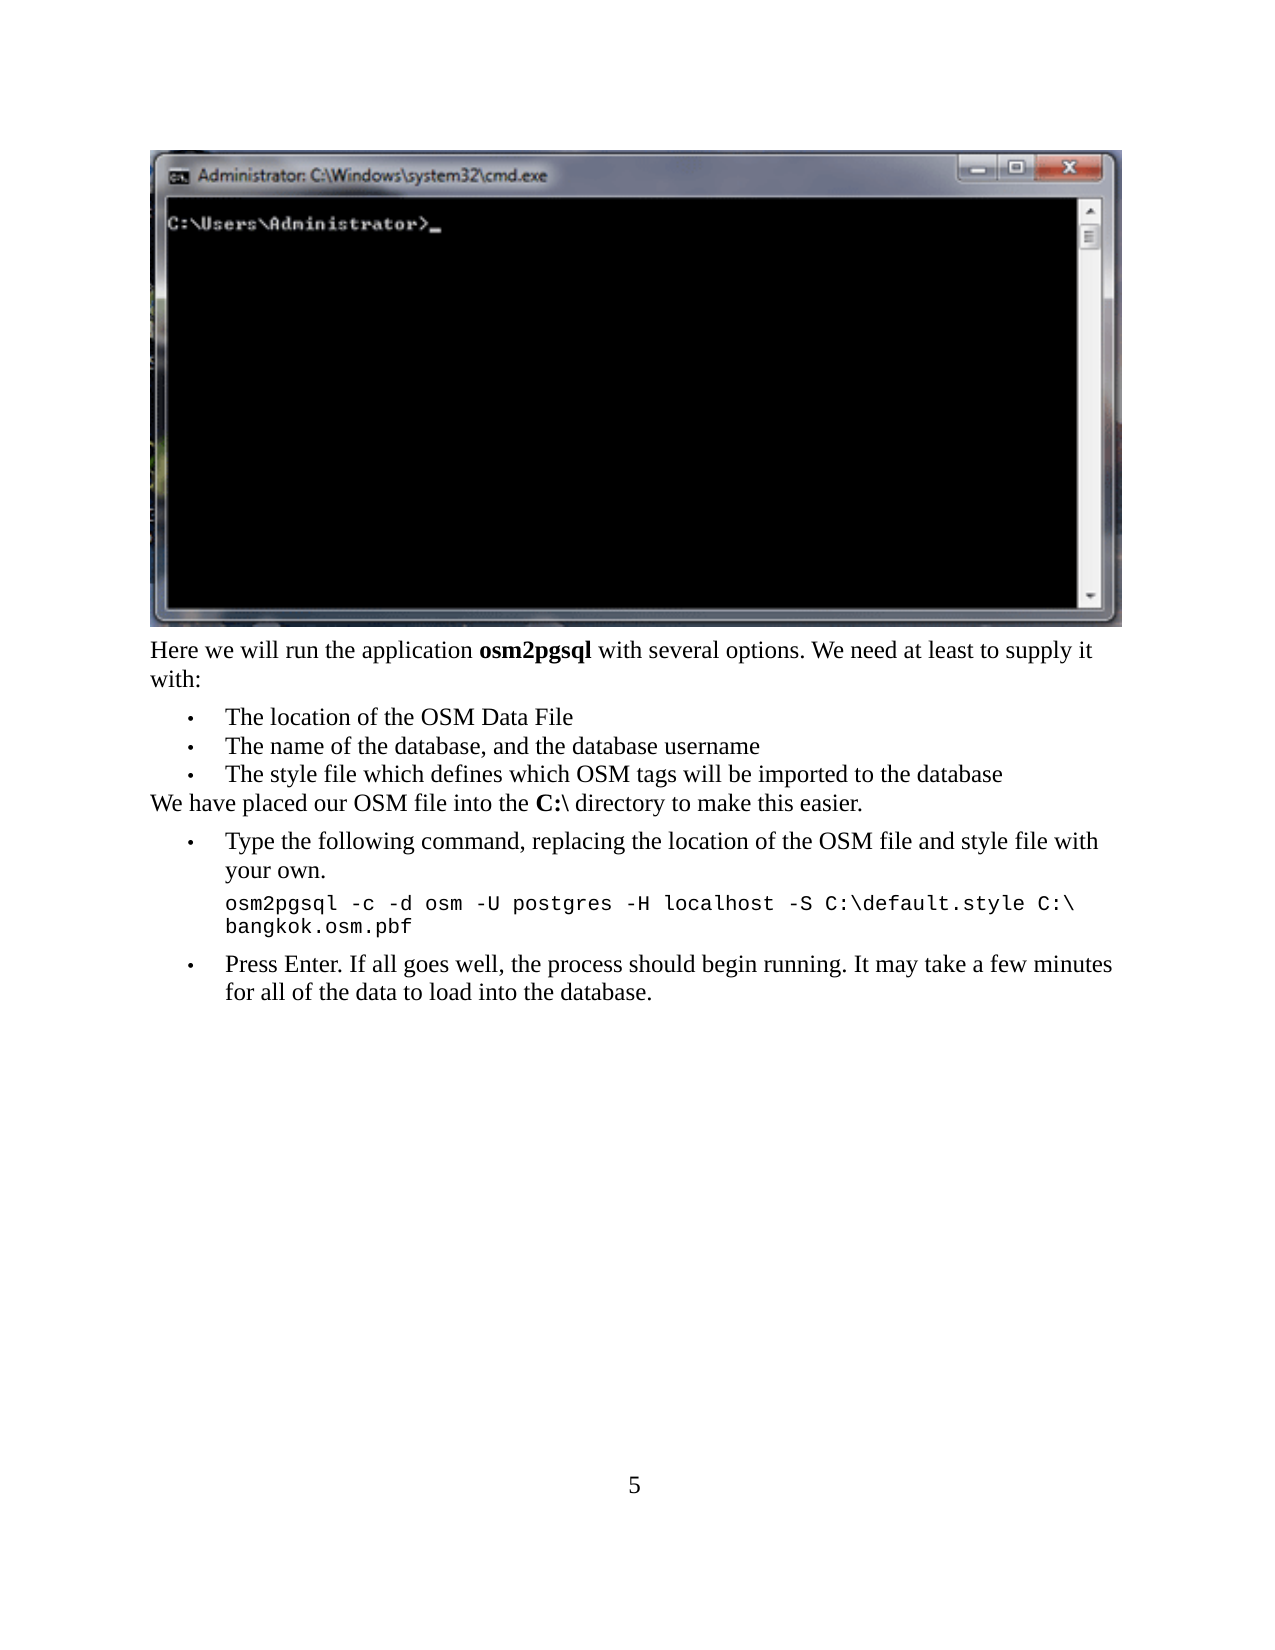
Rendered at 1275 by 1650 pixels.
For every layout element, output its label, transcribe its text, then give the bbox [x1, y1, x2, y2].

list The style file which defines which OSM tags will be imported to the database [187, 759, 1125, 788]
text We have placed our OSM file into the C:\ directory to make this easier. [150, 788, 1125, 817]
list osm2pgsql -c -d osm -U postgres -H localhost -S C:\default.style C:\bangkok.osm.pbf [187, 892, 1125, 940]
list Type the following command, replacing the location of the OSM file and style file with your own. [187, 826, 1125, 883]
list The location of the OSM Data File [187, 702, 1125, 731]
picture [150, 150, 1122, 627]
list Press Enter. If all goes well, the process should begin running. It may take a few minutes for all of the data to load into the database. [187, 949, 1125, 1006]
text Here we will run the application osm2pgsql with several options. We need at least to supply it with: [150, 636, 1125, 693]
list The name of the database, and the database username [187, 731, 1125, 759]
